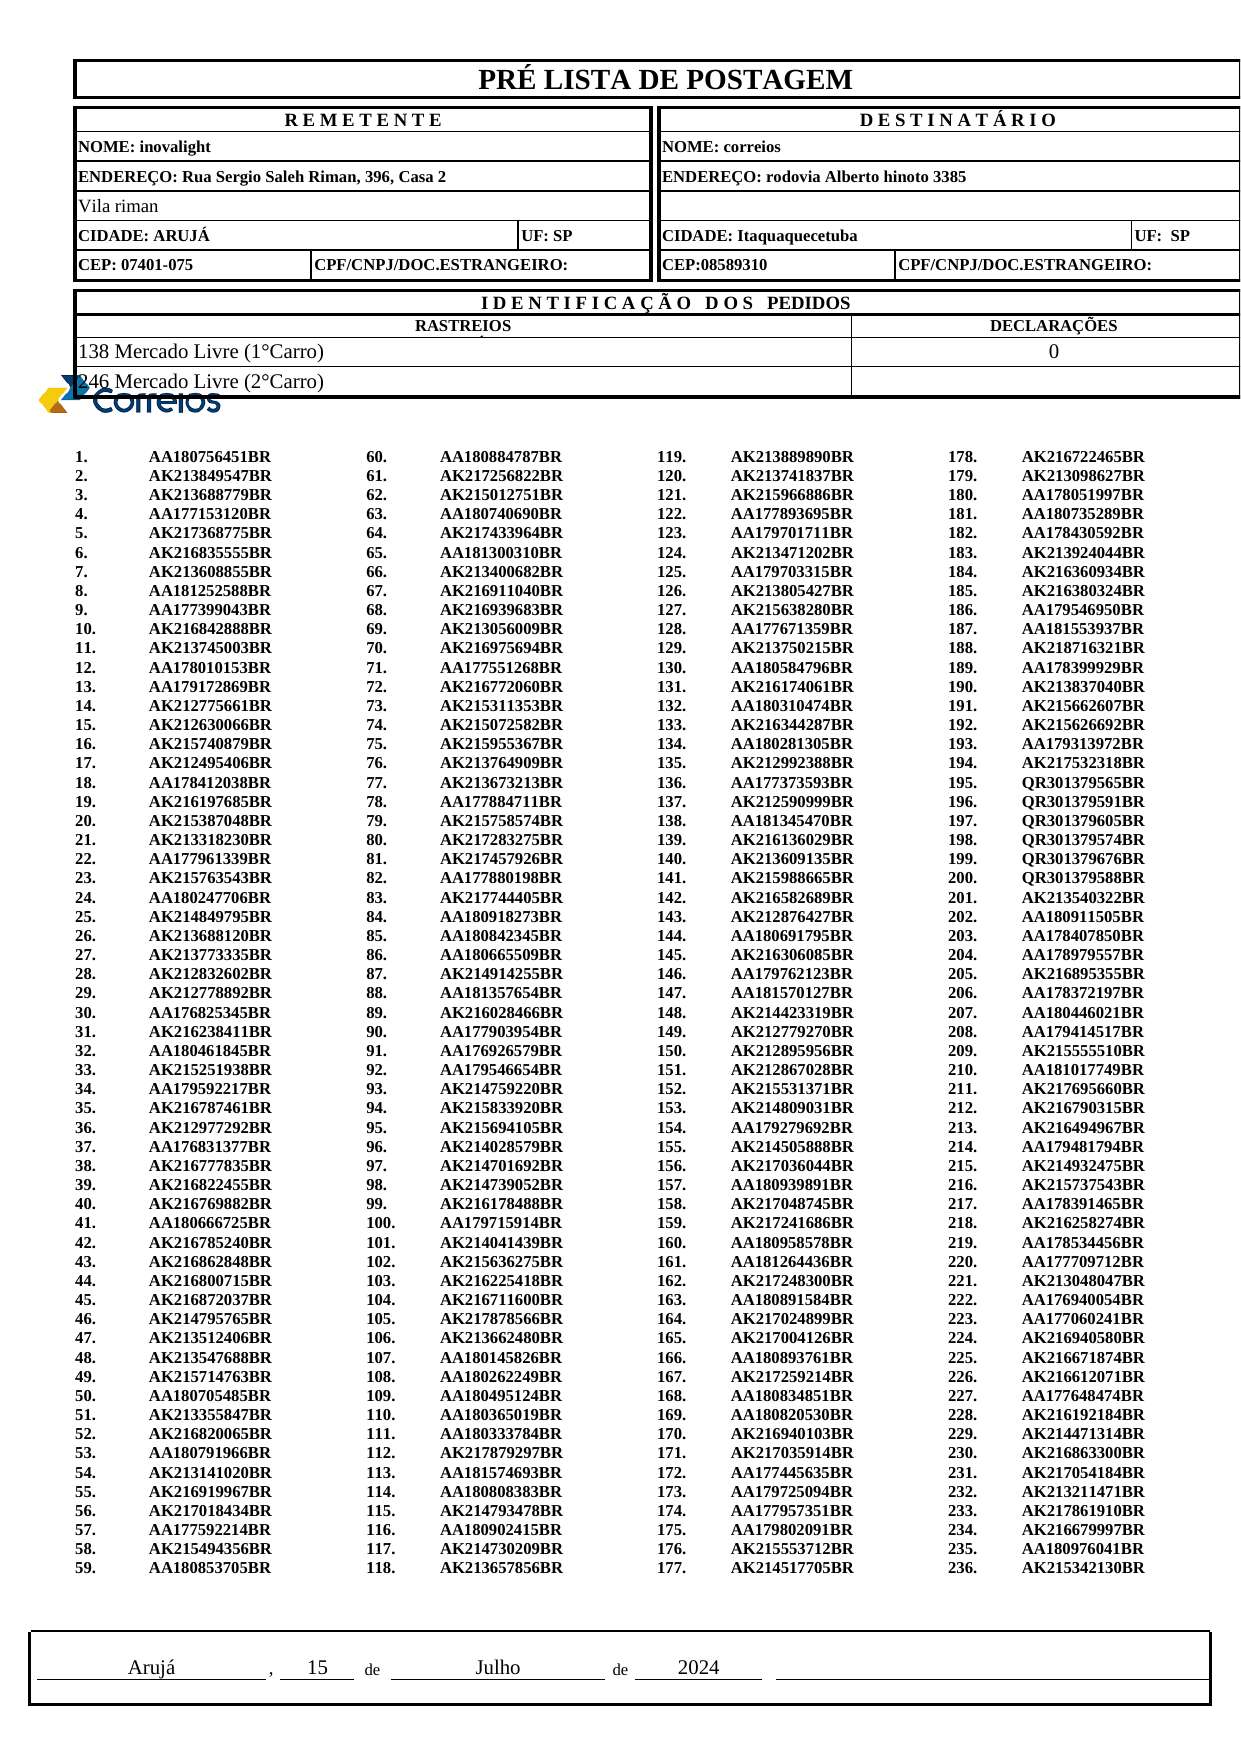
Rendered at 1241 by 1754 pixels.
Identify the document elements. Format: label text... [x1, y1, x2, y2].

list AK213889890BR [657, 447, 911, 466]
list AA179546654BR [366, 1060, 620, 1079]
list AA180976041BR [948, 1539, 1240, 1558]
list AA180842345BR [366, 926, 620, 945]
list AA176831377BR [75, 1137, 329, 1156]
list AK217433964BR [366, 523, 620, 542]
list AA180958578BR [657, 1232, 911, 1252]
list AK214730209BR [366, 1539, 620, 1558]
list AA178534456BR [948, 1232, 1240, 1252]
list AK213837040BR [948, 677, 1240, 696]
list AA181017749BR [948, 1060, 1240, 1079]
list AK212977292BR [75, 1117, 329, 1137]
list AK216028466BR [366, 1002, 620, 1022]
list AA179715914BR [366, 1213, 620, 1232]
list AA180310474BR [657, 696, 911, 715]
list AK214471314BR [948, 1424, 1240, 1443]
list AK215387048BR [75, 811, 329, 830]
list AK213471202BR [657, 542, 911, 562]
list AK212832602BR [75, 964, 329, 983]
list AA180145826BR [366, 1347, 620, 1367]
list AA177648474BR [948, 1386, 1240, 1405]
list AK217283275BR [366, 830, 620, 849]
list AA180705485BR [75, 1386, 329, 1405]
list AK216360934BR [948, 562, 1240, 581]
list AK213849547BR [75, 466, 329, 485]
list AK215072582BR [366, 715, 620, 734]
list AK213657856BR [366, 1558, 620, 1577]
list AK215694105BR [366, 1117, 620, 1137]
list AA180791966BR [75, 1443, 329, 1462]
list AK212495406BR [75, 753, 329, 772]
list AK212630066BR [75, 715, 329, 734]
list AK217004126BR [657, 1328, 911, 1347]
list AA179313972BR [948, 734, 1240, 753]
list QR301379565BR [948, 772, 1240, 792]
list AK214795765BR [75, 1309, 329, 1328]
list AA180584796BR [657, 657, 911, 677]
list AA177961339BR [75, 849, 329, 868]
list AK215740879BR [75, 734, 329, 753]
list AA180365019BR [366, 1405, 620, 1424]
list AK215626692BR [948, 715, 1240, 734]
list AK213098627BR [948, 466, 1240, 485]
list AK215737543BR [948, 1175, 1240, 1194]
list AK216769882BR [75, 1194, 329, 1213]
list AA176926579BR [366, 1041, 620, 1060]
list AK215662607BR [948, 696, 1240, 715]
list AK213805427BR [657, 581, 911, 600]
list AA180735289BR [948, 504, 1240, 523]
list AK217024899BR [657, 1309, 911, 1328]
list AK213608855BR [75, 562, 329, 581]
list AA179703315BR [657, 562, 911, 581]
list AK215955367BR [366, 734, 620, 753]
list AA180461845BR [75, 1041, 329, 1060]
list AK216225418BR [366, 1271, 620, 1290]
list AK215012751BR [366, 485, 620, 504]
list AA180808383BR [366, 1482, 620, 1501]
list AA177153120BR [75, 504, 329, 523]
list AK215311353BR [366, 696, 620, 715]
list AA178391465BR [948, 1194, 1240, 1213]
list AK214028579BR [366, 1137, 620, 1156]
list AK213745003BR [75, 638, 329, 657]
list AK217457926BR [366, 849, 620, 868]
list AA176825345BR [75, 1002, 329, 1022]
list AK214041439BR [366, 1232, 620, 1252]
list AA179762123BR [657, 964, 911, 983]
list AA177373593BR [657, 772, 911, 792]
list AK212876427BR [657, 907, 911, 926]
list AA179592217BR [75, 1079, 329, 1098]
list AK215833920BR [366, 1098, 620, 1117]
list AA179279692BR [657, 1117, 911, 1137]
list AK214739052BR [366, 1175, 620, 1194]
list AA180853705BR [75, 1558, 329, 1577]
list AA178399929BR [948, 657, 1240, 677]
list AK216711600BR [366, 1290, 620, 1309]
list AA180446021BR [948, 1002, 1240, 1022]
list AK216835555BR [75, 542, 329, 562]
list AA179802091BR [657, 1520, 911, 1539]
list AA180262249BR [366, 1367, 620, 1386]
list AA178372197BR [948, 983, 1240, 1002]
list AK216582689BR [657, 887, 911, 907]
list AK216671874BR [948, 1347, 1240, 1367]
list AA176940054BR [948, 1290, 1240, 1309]
list QR301379605BR [948, 811, 1240, 830]
list AK216258274BR [948, 1213, 1240, 1232]
list AK216820065BR [75, 1424, 329, 1443]
list AA177893695BR [657, 504, 911, 523]
list AK213688120BR [75, 926, 329, 945]
list AK216494967BR [948, 1117, 1240, 1137]
list AK216772060BR [366, 677, 620, 696]
list AK213773335BR [75, 945, 329, 964]
list AK212590999BR [657, 792, 911, 811]
list AA177551268BR [366, 657, 620, 677]
list AK213141020BR [75, 1462, 329, 1482]
list AA179701711BR [657, 523, 911, 542]
list AK216178488BR [366, 1194, 620, 1213]
list AA181252588BR [75, 581, 329, 600]
list AK216790315BR [948, 1098, 1240, 1117]
list AK216785240BR [75, 1232, 329, 1252]
list AA180665509BR [366, 945, 620, 964]
list AK213355847BR [75, 1405, 329, 1424]
list AK213540322BR [948, 887, 1240, 907]
list AK214701692BR [366, 1156, 620, 1175]
list AK217744405BR [366, 887, 620, 907]
list AK217695660BR [948, 1079, 1240, 1098]
list AK216862848BR [75, 1252, 329, 1271]
list AK214759220BR [366, 1079, 620, 1098]
list AK216197685BR [75, 792, 329, 811]
list AK213400682BR [366, 562, 620, 581]
list AA180891584BR [657, 1290, 911, 1309]
list AA177445635BR [657, 1462, 911, 1482]
list AA177880198BR [366, 868, 620, 887]
list AA180820530BR [657, 1405, 911, 1424]
list AK216939683BR [366, 600, 620, 619]
list AK216174061BR [657, 677, 911, 696]
list AK217368775BR [75, 523, 329, 542]
list AK215763543BR [75, 868, 329, 887]
list AK217861910BR [948, 1501, 1240, 1520]
list AK216192184BR [948, 1405, 1240, 1424]
list AA180333784BR [366, 1424, 620, 1443]
list AK216895355BR [948, 964, 1240, 983]
list AK215636275BR [366, 1252, 620, 1271]
list AK213056009BR [366, 619, 620, 638]
list AK212992388BR [657, 753, 911, 772]
list AK215531371BR [657, 1079, 911, 1098]
list AA180834851BR [657, 1386, 911, 1405]
list AK215714763BR [75, 1367, 329, 1386]
list AK213609135BR [657, 849, 911, 868]
list AK213318230BR [75, 830, 329, 849]
list AK217248300BR [657, 1271, 911, 1290]
list AA179546950BR [948, 600, 1240, 619]
list AA177399043BR [75, 600, 329, 619]
list AK217879297BR [366, 1443, 620, 1462]
list AA181574693BR [366, 1462, 620, 1482]
list AK215555510BR [948, 1041, 1240, 1060]
list AA177884711BR [366, 792, 620, 811]
list AA181300310BR [366, 542, 620, 562]
list AA180281305BR [657, 734, 911, 753]
list AK216380324BR [948, 581, 1240, 600]
list AA178412038BR [75, 772, 329, 792]
list AK216940103BR [657, 1424, 911, 1443]
list AA181264436BR [657, 1252, 911, 1271]
list AA180939891BR [657, 1175, 911, 1194]
list AK217054184BR [948, 1462, 1240, 1482]
list AK215494356BR [75, 1539, 329, 1558]
list AK215758574BR [366, 811, 620, 830]
list AK218716321BR [948, 638, 1240, 657]
list AA180247706BR [75, 887, 329, 907]
list AK214423319BR [657, 1002, 911, 1022]
list AA180495124BR [366, 1386, 620, 1405]
list AK212895956BR [657, 1041, 911, 1060]
list AK217532318BR [948, 753, 1240, 772]
list AK216679997BR [948, 1520, 1240, 1539]
list AA180666725BR [75, 1213, 329, 1232]
list AK213662480BR [366, 1328, 620, 1347]
list AK216136029BR [657, 830, 911, 849]
list AK213750215BR [657, 638, 911, 657]
list AK216344287BR [657, 715, 911, 734]
list AK213547688BR [75, 1347, 329, 1367]
list AA177060241BR [948, 1309, 1240, 1328]
list AK212867028BR [657, 1060, 911, 1079]
list QR301379676BR [948, 849, 1240, 868]
list AK214517705BR [657, 1558, 911, 1577]
list AK216822455BR [75, 1175, 329, 1194]
list AA178051997BR [948, 485, 1240, 504]
list AK212775661BR [75, 696, 329, 715]
list AK217256822BR [366, 466, 620, 485]
list AK213764909BR [366, 753, 620, 772]
list AA177671359BR [657, 619, 911, 638]
list AK215251938BR [75, 1060, 329, 1079]
list AK212778892BR [75, 983, 329, 1002]
list AA180884787BR [366, 447, 620, 466]
list AA181357654BR [366, 983, 620, 1002]
list AK213673213BR [366, 772, 620, 792]
list AK216722465BR [948, 447, 1240, 466]
list AA178430592BR [948, 523, 1240, 542]
list AK213924044BR [948, 542, 1240, 562]
list AK217018434BR [75, 1501, 329, 1520]
list AK213211471BR [948, 1482, 1240, 1501]
list AK216975694BR [366, 638, 620, 657]
list AK217878566BR [366, 1309, 620, 1328]
list AK217035914BR [657, 1443, 911, 1462]
list AA180740690BR [366, 504, 620, 523]
list AK216612071BR [948, 1367, 1240, 1386]
list AK216238411BR [75, 1022, 329, 1041]
list AK216919967BR [75, 1482, 329, 1501]
list AK214932475BR [948, 1156, 1240, 1175]
list AK216842888BR [75, 619, 329, 638]
list AK216863300BR [948, 1443, 1240, 1462]
list AK214793478BR [366, 1501, 620, 1520]
list AA181553937BR [948, 619, 1240, 638]
list AK213741837BR [657, 466, 911, 485]
list AK214505888BR [657, 1137, 911, 1156]
list AK215553712BR [657, 1539, 911, 1558]
list AK217048745BR [657, 1194, 911, 1213]
list AA180691795BR [657, 926, 911, 945]
list AA179725094BR [657, 1482, 911, 1501]
list AK214914255BR [366, 964, 620, 983]
list AK213512406BR [75, 1328, 329, 1347]
list AK213048047BR [948, 1271, 1240, 1290]
list AA180918273BR [366, 907, 620, 926]
list AK213688779BR [75, 485, 329, 504]
list AA180756451BR [75, 447, 329, 466]
list AK215966886BR [657, 485, 911, 504]
list AA177957351BR [657, 1501, 911, 1520]
list AA177903954BR [366, 1022, 620, 1041]
list AA180902415BR [366, 1520, 620, 1539]
list QR301379574BR [948, 830, 1240, 849]
list AA177709712BR [948, 1252, 1240, 1271]
list AK217036044BR [657, 1156, 911, 1175]
list AA181345470BR [657, 811, 911, 830]
list AK216800715BR [75, 1271, 329, 1290]
list AA179414517BR [948, 1022, 1240, 1041]
list AK216911040BR [366, 581, 620, 600]
list AK215638280BR [657, 600, 911, 619]
list AA177592214BR [75, 1520, 329, 1539]
list AK216872037BR [75, 1290, 329, 1309]
list AA179481794BR [948, 1137, 1240, 1156]
list AA180911505BR [948, 907, 1240, 926]
list AK216306085BR [657, 945, 911, 964]
list AK217259214BR [657, 1367, 911, 1386]
list AK214849795BR [75, 907, 329, 926]
list AK216787461BR [75, 1098, 329, 1117]
list AA178979557BR [948, 945, 1240, 964]
list AK217241686BR [657, 1213, 911, 1232]
list QR301379591BR [948, 792, 1240, 811]
list AK212779270BR [657, 1022, 911, 1041]
list AA178407850BR [948, 926, 1240, 945]
list AA180893761BR [657, 1347, 911, 1367]
list AA181570127BR [657, 983, 911, 1002]
list AA178010153BR [75, 657, 329, 677]
list AK216777835BR [75, 1156, 329, 1175]
list AK215988665BR [657, 868, 911, 887]
list AA179172869BR [75, 677, 329, 696]
list AK216940580BR [948, 1328, 1240, 1347]
list QR301379588BR [948, 868, 1240, 887]
list AK214809031BR [657, 1098, 911, 1117]
list AK215342130BR [948, 1558, 1240, 1577]
